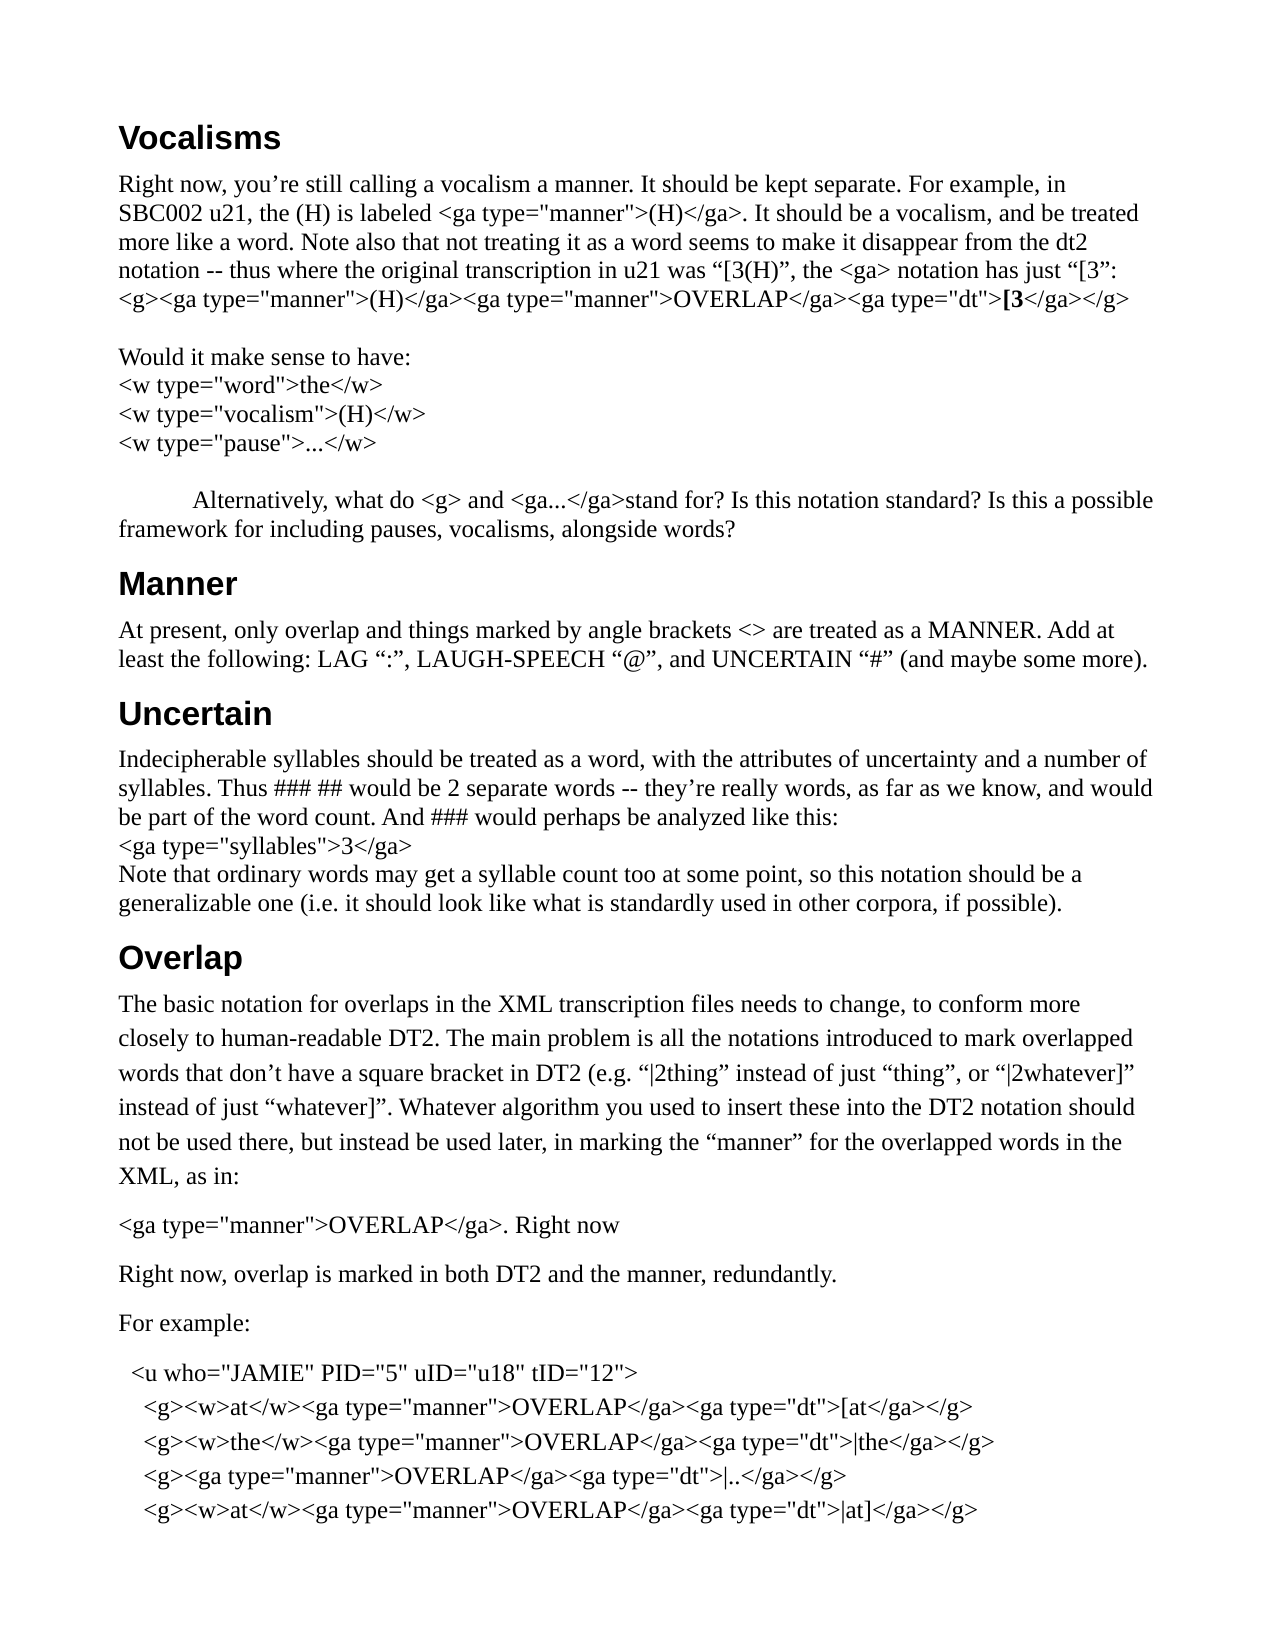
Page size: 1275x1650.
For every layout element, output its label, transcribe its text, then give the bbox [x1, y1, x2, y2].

text <g><ga type="manner">(H)</ga><ga type="manner">OVERLAP</ga><ga type="dt">[3</ga></g> [118, 284, 1157, 342]
text Alternatively, what do <g> and <ga...</ga>stand for? Is this notation standard? Is this a possible framework for including pauses, vocalisms, alongside words? [118, 486, 1157, 543]
subtitle Manner [118, 564, 1157, 602]
text <w type="word">the</w> [118, 371, 1157, 399]
text Would it make sense to have: [118, 342, 1157, 371]
text <u who="JAMIE" PID="5" uID="u18" tID="12"> <g><w>at</w><ga type="manner">OVERLAP</ga><ga type="dt">[at</ga></g> <g><w>the</w><ga type="manner">OVERLAP</ga><ga type="dt">|the</ga></g> <g><ga type="manner">OVERLAP</ga><ga type="dt">|..</ga></g> <g><w>at</w><ga type="manner">OVERLAP</ga><ga type="dt">|at]</ga></g> [118, 1358, 1157, 1524]
text Note that ordinary words may get a syllable count too at some point, so this notation should be a generalizable one (i.e. it should look like what is standardly used in other corpora, if possible). [118, 859, 1157, 917]
subtitle Overlap [118, 938, 1157, 976]
text <w type="pause">...</w> [118, 428, 1157, 457]
text Indecipherable syllables should be treated as a word, with the attributes of uncertainty and a number of syllables. Thus ### ## would be 2 separate words -- they’re really words, as far as we know, and would be part of the word count. And ### would perhaps be analyzed like this: <ga type="syllables">3</ga> [118, 744, 1157, 859]
text Right now, you’re still calling a vocalism a manner. It should be kept separate. For example, in SBC002 u21, the (H) is labeled <ga type="manner">(H)</ga>. It should be a vocalism, and be treated more like a word. Note also that not treating it as a word seems to make it disappear from the dt2 notation -- thus where the original transcription in u21 was “[3(H)”, the <ga> notation has just “[3”: [118, 169, 1157, 284]
text The basic notation for overlaps in the XML transcription files needs to change, to conform more closely to human-readable DT2. The main problem is all the notations introduced to mark overlapped words that don’t have a square bracket in DT2 (e.g. “|2thing” instead of just “thing”, or “|2whatever]” instead of just “whatever]”. Whatever algorithm you used to insert these into the DT2 notation should not be used there, but instead be used later, in marking the “manner” for the overlapped words in the XML, as in: [118, 989, 1157, 1190]
text <ga type="manner">OVERLAP</ga>. Right now [118, 1210, 1157, 1239]
text At present, only overlap and things marked by angle brackets <> are treated as a MANNER. Add at least the following: LAG “:”, LAUGH-SPEECH “@”, and UNCERTAIN “#” (and maybe some more). [118, 615, 1157, 672]
text Right now, overlap is marked in both DT2 and the manner, redundantly. [118, 1259, 1157, 1288]
subtitle Vocalisms [118, 118, 1157, 157]
subtitle Uncertain [118, 693, 1157, 732]
text <w type="vocalism">(H)</w> [118, 399, 1157, 428]
text For example: [118, 1308, 1157, 1337]
